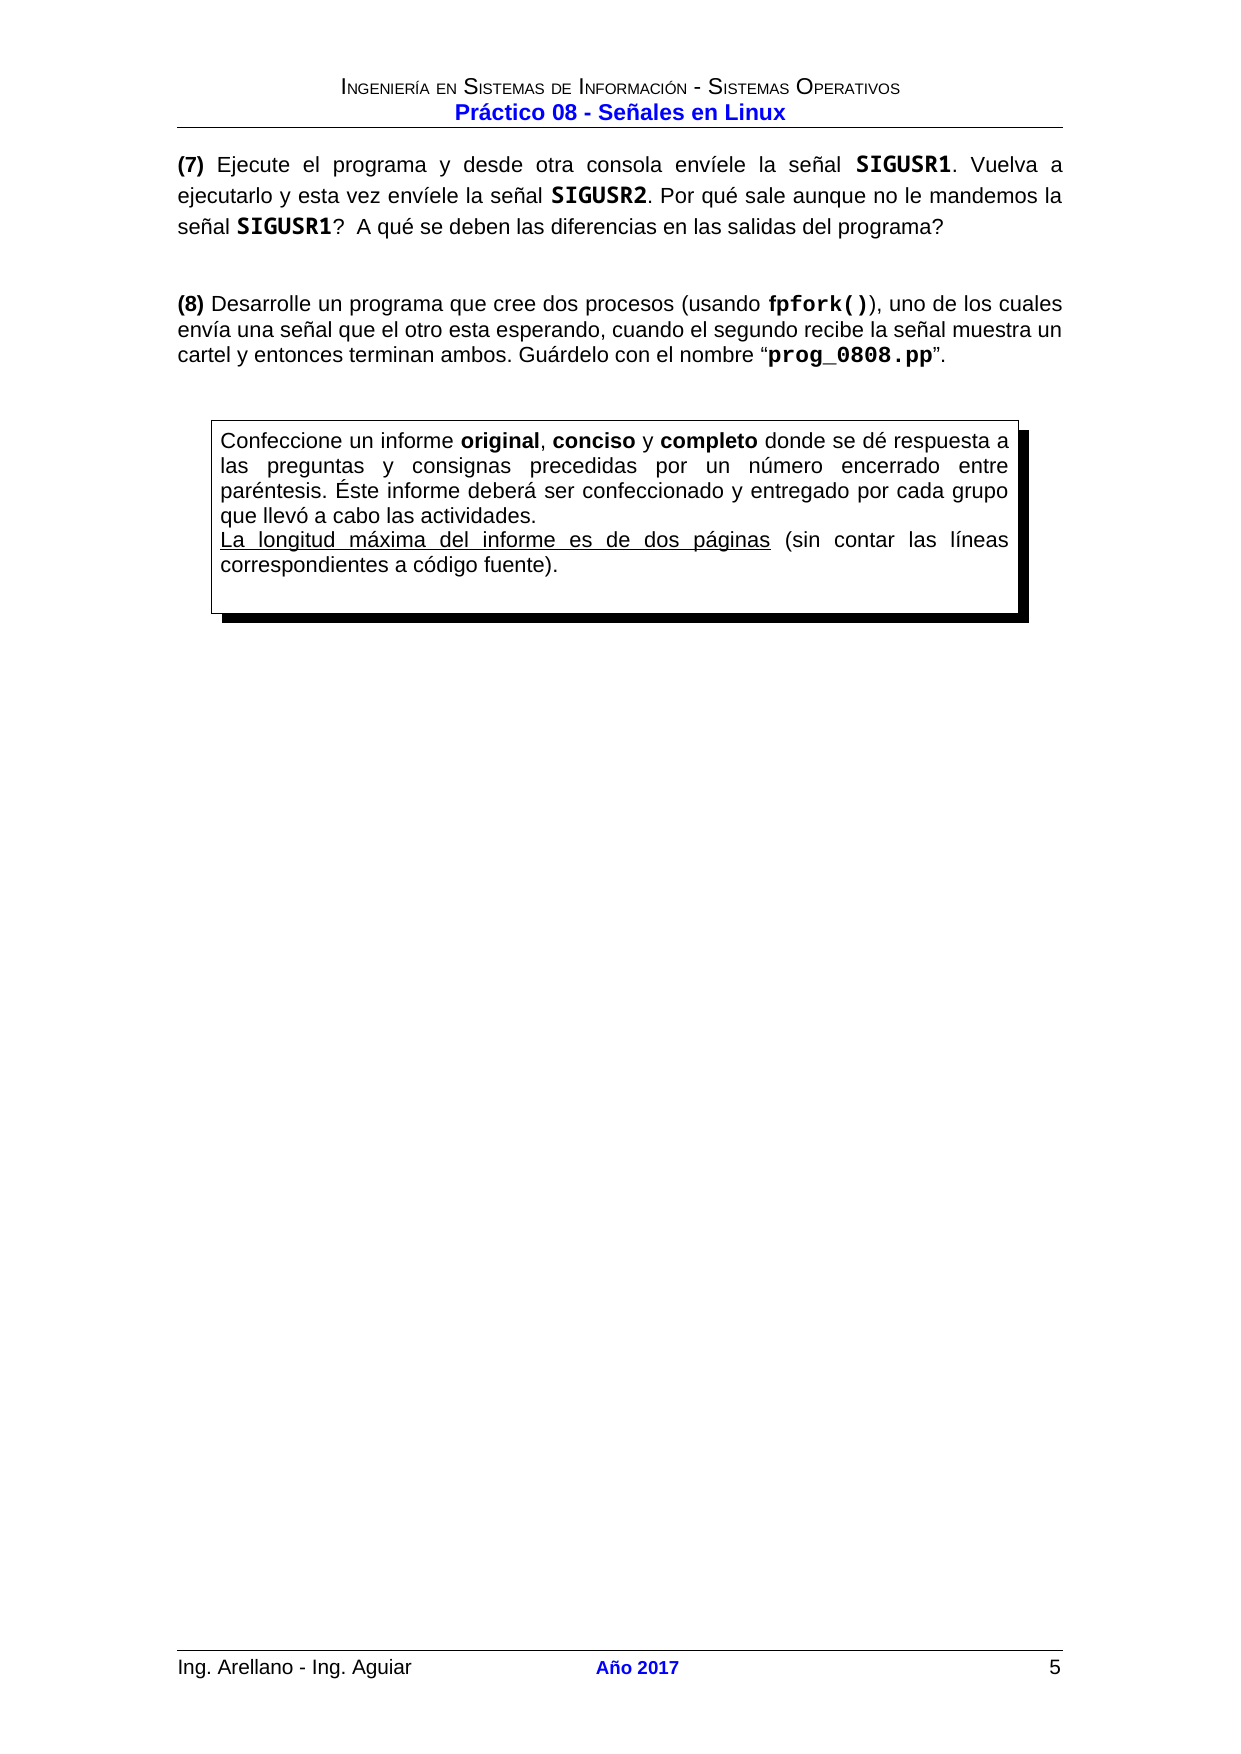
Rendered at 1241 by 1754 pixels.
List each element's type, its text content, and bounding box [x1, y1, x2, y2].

text La longitud máxima del informe es de dos páginas (sin contar las líneas correspondientes a código fuente). [220, 528, 1009, 577]
text (7) Ejecute el programa y desde otra consola envíele la señal SIGUSR1. Vuelva a ejecutarlo y esta vez envíele la señal SIGUSR2. Por qué sale aunque no le mandemos la señal SIGUSR1? A qué se deben las diferencias en las salidas del programa? [177, 148, 1063, 241]
text (8) Desarrolle un programa que cree dos procesos (usando fpfork()), uno de los cuales envía una señal que el otro esta esperando, cuando el segundo recibe la señal muestra un cartel y entonces terminan ambos. Guárdelo con el nombre “prog_0808.pp”. [177, 291, 1063, 369]
text Confeccione un informe original, conciso y completo donde se dé respuesta a las preguntas y consignas precedidas por un número encerrado entre paréntesis. Éste informe deberá ser confeccionado y entregado por cada grupo que llevó a cabo las actividades. [220, 429, 1009, 528]
